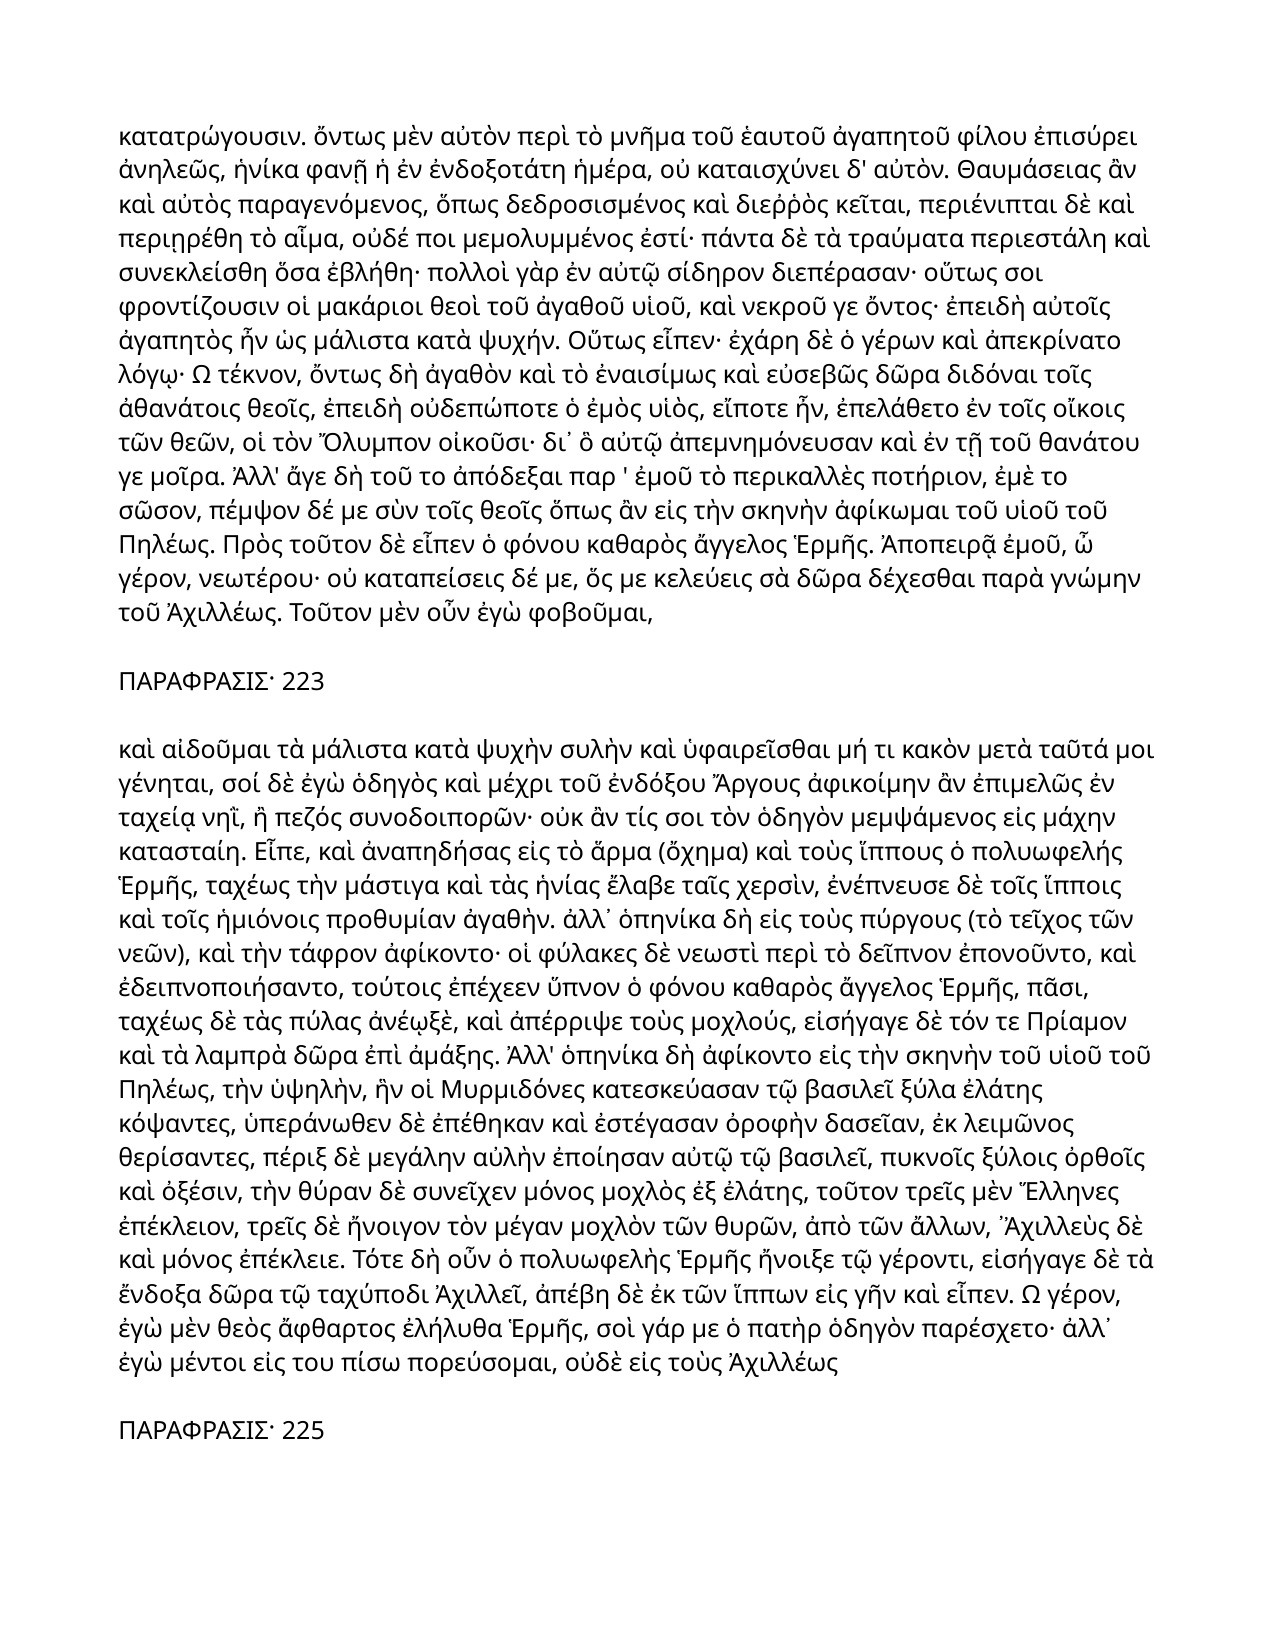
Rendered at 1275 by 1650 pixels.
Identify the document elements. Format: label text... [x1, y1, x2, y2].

text ΠΑΡΑΦΡΑΣΙΣ· 223 [118, 663, 1157, 697]
text ΠΑΡΑΦΡΑΣΙΣ· 225 [118, 1412, 1157, 1447]
text καὶ αἰδοῦμαι τὰ μάλιστα κατὰ ψυχὴν συλὴν καὶ ὑφαιρεῖσθαι μή τι κακὸν μετὰ ταῦτά μοι γένηται, σοί δὲ ἐγὼ ὁδηγὸς καὶ μέχρι τοῦ ἐνδόξου Ἄργους ἀφικοίμην ἂν ἐπιμελῶς ἐν ταχείᾳ νηῒ, ἢ πεζός συνοδοιπορῶν· οὐκ ἂν τίς σοι τὸν ὁδηγὸν μεμψάμενος εἰς μάχην κατασταίη. Εἶπε, καὶ ἀναπηδήσας εἰς τὸ ἅρμα (ὄχημα) καὶ τοὺς ἵππους ὁ πολυωφελής Ἑρμῆς, ταχέως τὴν μάστιγα καὶ τὰς ἡνίας ἔλαβε ταῖς χερσὶν, ἐνέπνευσε δὲ τοῖς ἵπποις καὶ τοῖς ἡμιόνοις προθυμίαν ἀγαθὴν. ἀλλ᾽ ὁπηνίκα δὴ εἰς τοὺς πύργους (τὸ τεῖχος τῶν νεῶν), καὶ τὴν τάφρον ἀφίκοντο· οἱ φύλακες δὲ νεωστὶ περὶ τὸ δεῖπνον ἐπονοῦντο, καὶ ἐδειπνοποιήσαντο, τούτοις ἐπέχεεν ὕπνον ὁ φόνου καθαρὸς ἄγγελος Ἑρμῆς, πᾶσι, ταχέως δὲ τὰς πύλας ἀνέῳξὲ, καὶ ἀπέρριψε τοὺς μοχλούς, εἰσήγαγε δὲ τόν τε Πρίαμον καὶ τὰ λαμπρὰ δῶρα ἐπὶ ἀμάξης. Ἀλλ' ὁπηνίκα δὴ ἀφίκοντο εἰς τὴν σκηνὴν τοῦ υἱοῦ τοῦ Πηλέως, τὴν ὑψηλὴν, ἣν οἱ Μυρμιδόνες κατεσκεύασαν τῷ βασιλεῖ ξύλα ἐλάτης κόψαντες, ὑπεράνωθεν δὲ ἐπέθηκαν καὶ ἐστέγασαν ὀροφὴν δασεῖαν, ἐκ λειμῶνος θερίσαντες, πέριξ δὲ μεγάλην αὐλὴν ἐποίησαν αὐτῷ τῷ βασιλεῖ, πυκνοῖς ξύλοις ὀρθοῖς καὶ ὀξέσιν, τὴν θύραν δὲ συνεῖχεν μόνος μοχλὸς ἐξ ἐλάτης, τοῦτον τρεῖς μὲν Ἕλληνες ἐπέκλειον, τρεῖς δὲ ἤνοιγον τὸν μέγαν μοχλὸν τῶν θυρῶν, ἀπὸ τῶν ἄλλων, ᾿Ἀχιλλεὺς δὲ καὶ μόνος ἐπέκλειε. Τότε δὴ οὖν ὁ πολυωφελὴς Ἑρμῆς ἤνοιξε τῷ γέροντι, εἰσήγαγε δὲ τὰ ἔνδοξα δῶρα τῷ ταχύποδι Ἀχιλλεῖ, ἀπέβη δὲ ἐκ τῶν ἵππων εἰς γῆν καὶ εἶπεν. Ω γέρον, ἐγὼ μὲν θεὸς ἄφθαρτος ἐλήλυθα Ἑρμῆς, σοὶ γάρ με ὁ πατὴρ ὁδηγὸν παρέσχετο· ἀλλ᾽ ἐγὼ μέντοι εἰς του πίσω πορεύσομαι, οὐδὲ εἰς τοὺς Ἀχιλλέως [118, 731, 1157, 1378]
text κατατρώγουσιν. ὄντως μὲν αὐτὸν περὶ τὸ μνῆμα τοῦ ἑαυτοῦ ἀγαπητοῦ φίλου ἐπισύρει ἀνηλεῶς, ἡνίκα φανῇ ἡ ἐν ἐνδοξοτάτη ἡμέρα, οὐ καταισχύνει δ' αὐτὸν. Θαυμάσειας ἂν καὶ αὐτὸς παραγενόμενος, ὅπως δεδροσισμένος καὶ διεῤῥὸς κεῖται, περιένιπται δὲ καὶ περιῃρέθη τὸ αἷμα, οὐδέ ποι μεμολυμμένος ἐστί· πάντα δὲ τὰ τραύματα περιεστάλη καὶ συνεκλείσθη ὅσα ἐβλήθη· πολλοὶ γὰρ ἐν αὐτῷ σίδηρον διεπέρασαν· οὕτως σοι φροντίζουσιν οἱ μακάριοι θεοὶ τοῦ ἀγαθοῦ υἱοῦ, καὶ νεκροῦ γε ὄντος· ἐπειδὴ αὐτοῖς ἀγαπητὸς ἦν ὡς μάλιστα κατὰ ψυχήν. Οὕτως εἶπεν· ἐχάρη δὲ ὁ γέρων καὶ ἀπεκρίνατο λόγῳ· Ω τέκνον, ὄντως δὴ ἀγαθὸν καὶ τὸ ἐναισίμως καὶ εὐσεβῶς δῶρα διδόναι τοῖς ἀθανάτοις θεοῖς, ἐπειδὴ οὐδεπώποτε ὁ ἐμὸς υἱὸς, εἴποτε ἦν, ἐπελάθετο ἐν τοῖς οἴκοις τῶν θεῶν, οἱ τὸν Ὄλυμπον οἰκοῦσι· δι᾿ ὃ αὐτῷ ἀπεμνημόνευσαν καὶ ἐν τῇ τοῦ θανάτου γε μοῖρα. Ἀλλ' ἄγε δὴ τοῦ το ἀπόδεξαι παρ ' ἐμοῦ τὸ περικαλλὲς ποτήριον, ἐμὲ το σῶσον, πέμψον δέ με σὺν τοῖς θεοῖς ὅπως ἂν εἰς τὴν σκηνὴν ἀφίκωμαι τοῦ υἱοῦ τοῦ Πηλέως. Πρὸς τοῦτον δὲ εἶπεν ὁ φόνου καθαρὸς ἄγγελος Ἑρμῆς. Ἀποπειρᾷ ἐμοῦ, ὦ γέρον, νεωτέρου· οὐ καταπείσεις δέ με, ὅς με κελεύεις σὰ δῶρα δέχεσθαι παρὰ γνώμην τοῦ Ἀχιλλέως. Τοῦτον μὲν οὖν ἐγὼ φοβοῦμαι, [118, 118, 1157, 629]
